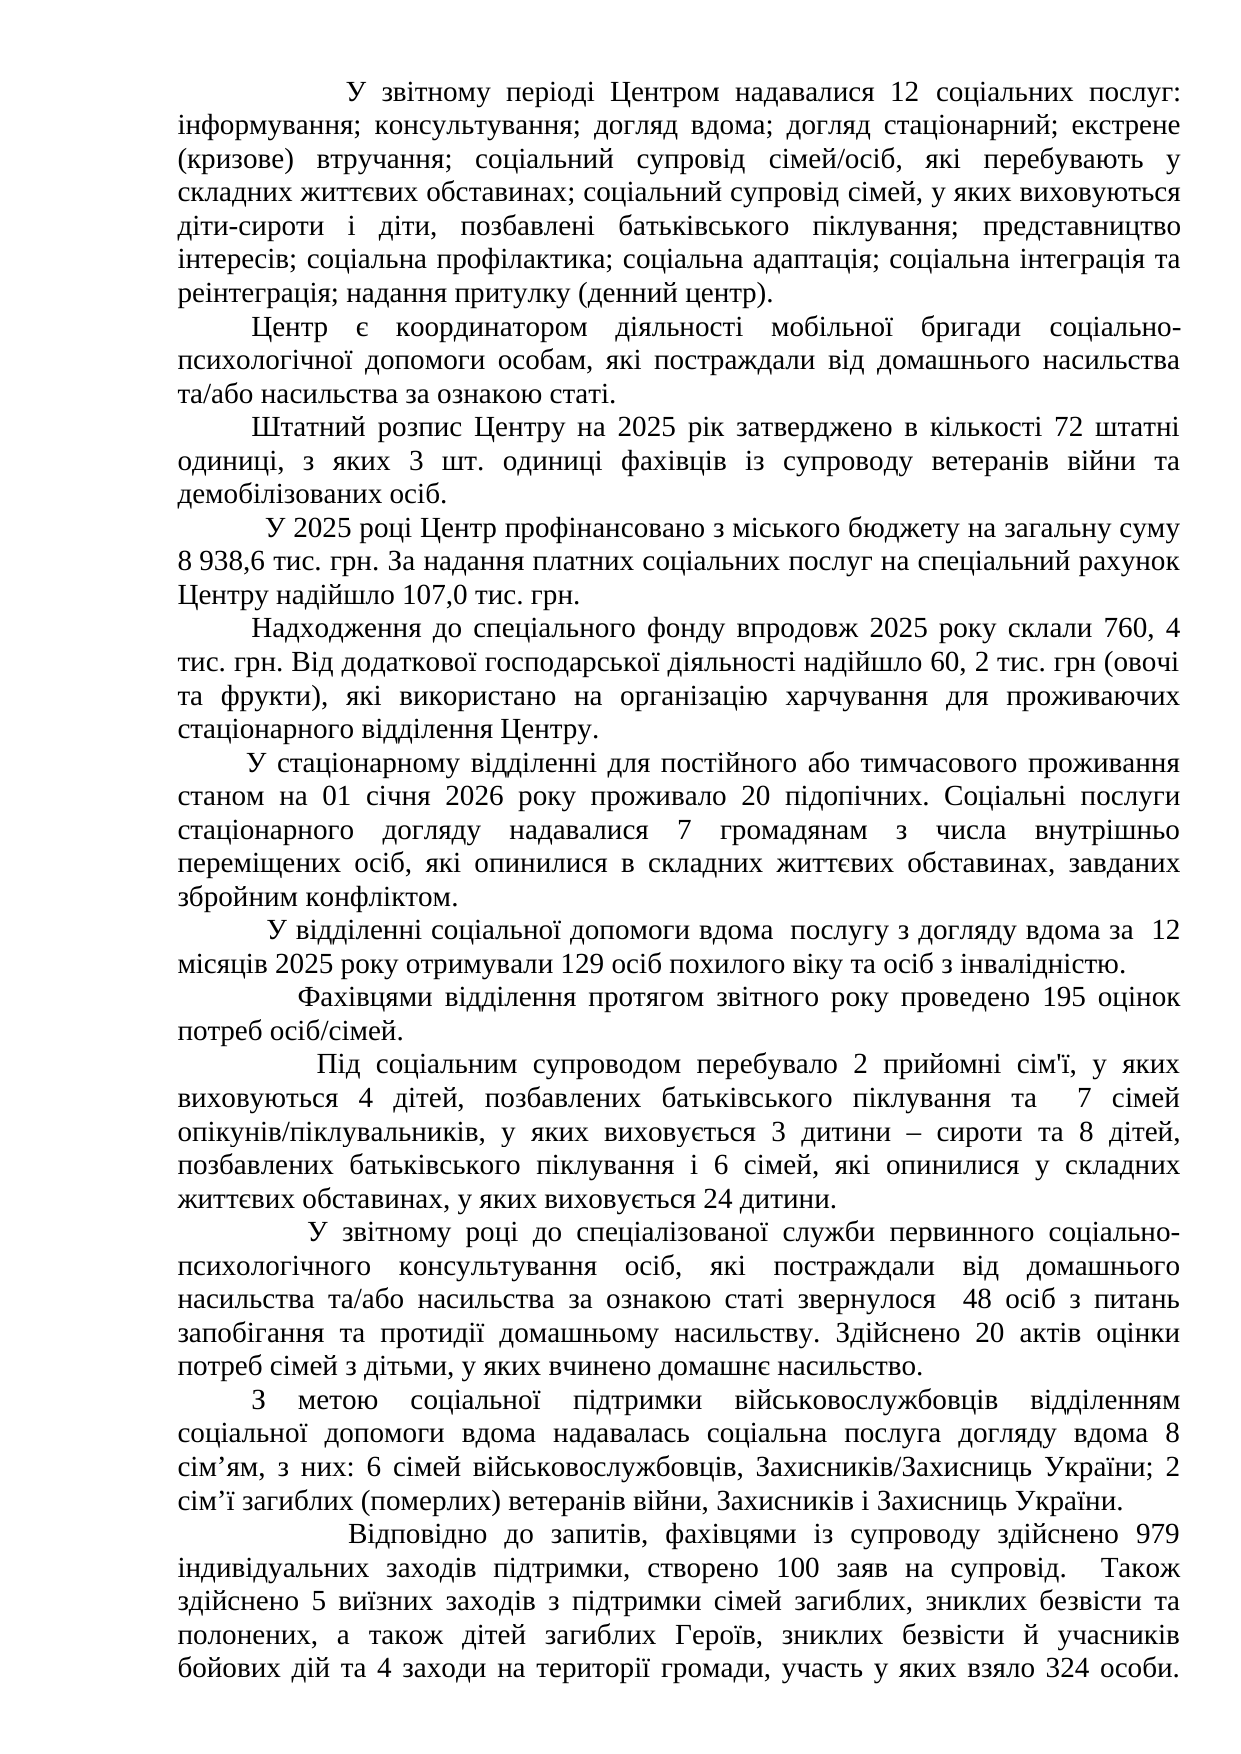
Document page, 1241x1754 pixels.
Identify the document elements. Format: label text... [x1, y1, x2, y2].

text З метою соціальної підтримки військовослужбовців відділенням соціальної допомоги вдома надавалась соціальна послуга догляду вдома 8 сім’ям, з них: 6 сімей військовослужбовців, Захисників/Захисниць України; 2 сім’ї загиблих (померлих) ветеранів війни, Захисників і Захисниць України. [177, 1382, 1181, 1516]
text Штатний розпис Центру на 2025 рік затверджено в кількості 72 штатні одиниці, з яких 3 шт. одиниці фахівців із супроводу ветеранів війни та демобілізованих осіб. [177, 409, 1181, 510]
text У стаціонарному відділенні для постійного або тимчасового проживання станом на 01 січня 2026 року проживало 20 підопічних. Соціальні послуги стаціонарного догляду надавалися 7 громадянам з числа внутрішньо переміщених осіб, які опинилися в складних життєвих обставинах, завданих збройним конфліктом. [177, 745, 1181, 912]
text У звітному періоді Центром надавалися 12 соціальних послуг: інформування; консультування; догляд вдома; догляд стаціонарний; екстрене (кризове) втручання; соціальний супровід сімей/осіб, які перебувають у складних життєвих обставинах; соціальний супровід сімей, у яких виховуються діти-сироти і діти, позбавлені батьківського піклування; представництво інтересів; соціальна профілактика; соціальна адаптація; соціальна інтеграція та реінтеграція; надання притулку (денний центр). [177, 74, 1181, 309]
text У 2025 році Центр профінансовано з міського бюджету на загальну суму 8 938,6 тис. грн. За надання платних соціальних послуг на спеціальний рахунок Центру надійшло 107,0 тис. грн. [177, 510, 1181, 611]
text Відповідно до запитів, фахівцями із супроводу здійснено 979 індивідуальних заходів підтримки, створено 100 заяв на супровід. Також здійснено 5 виїзних заходів з підтримки сімей загиблих, зниклих безвісти та полонених, а також дітей загиблих Героїв, зниклих безвісти й учасників бойових дій та 4 заходи на території громади, участь у яких взяло 324 особи. [177, 1516, 1181, 1684]
text Під соціальним супроводом перебувало 2 прийомні сім'ї, у яких виховуються 4 дітей, позбавлених батьківського піклування та 7 сімей опікунів/піклувальників, у яких виховується 3 дитини – сироти та 8 дітей, позбавлених батьківського піклування і 6 сімей, які опинилися у складних життєвих обставинах, у яких виховується 24 дитини. [177, 1047, 1181, 1214]
text У відділенні соціальної допомоги вдома послугу з догляду вдома за 12 місяців 2025 року отримували 129 осіб похилого віку та осіб з інвалідністю. [177, 912, 1181, 979]
text Надходження до спеціального фонду впродовж 2025 року склали 760, 4 тис. грн. Від додаткової господарської діяльності надійшло 60, 2 тис. грн (овочі та фрукти), які використано на організацію харчування для проживаючих стаціонарного відділення Центру. [177, 611, 1181, 745]
text Центр є координатором діяльності мобільної бригади соціально-психологічної допомоги особам, які постраждали від домашнього насильства та/або насильства за ознакою статі. [177, 309, 1181, 409]
text У звітному році до спеціалізованої служби первинного соціально-психологічного консультування осіб, які постраждали від домашнього насильства та/або насильства за ознакою статі звернулося 48 осіб з питань запобігання та протидії домашньому насильству. Здійснено 20 актів оцінки потреб сімей з дітьми, у яких вчинено домашнє насильство. [177, 1214, 1181, 1382]
text Фахівцями відділення протягом звітного року проведено 195 оцінок потреб осіб/сімей. [177, 979, 1181, 1047]
